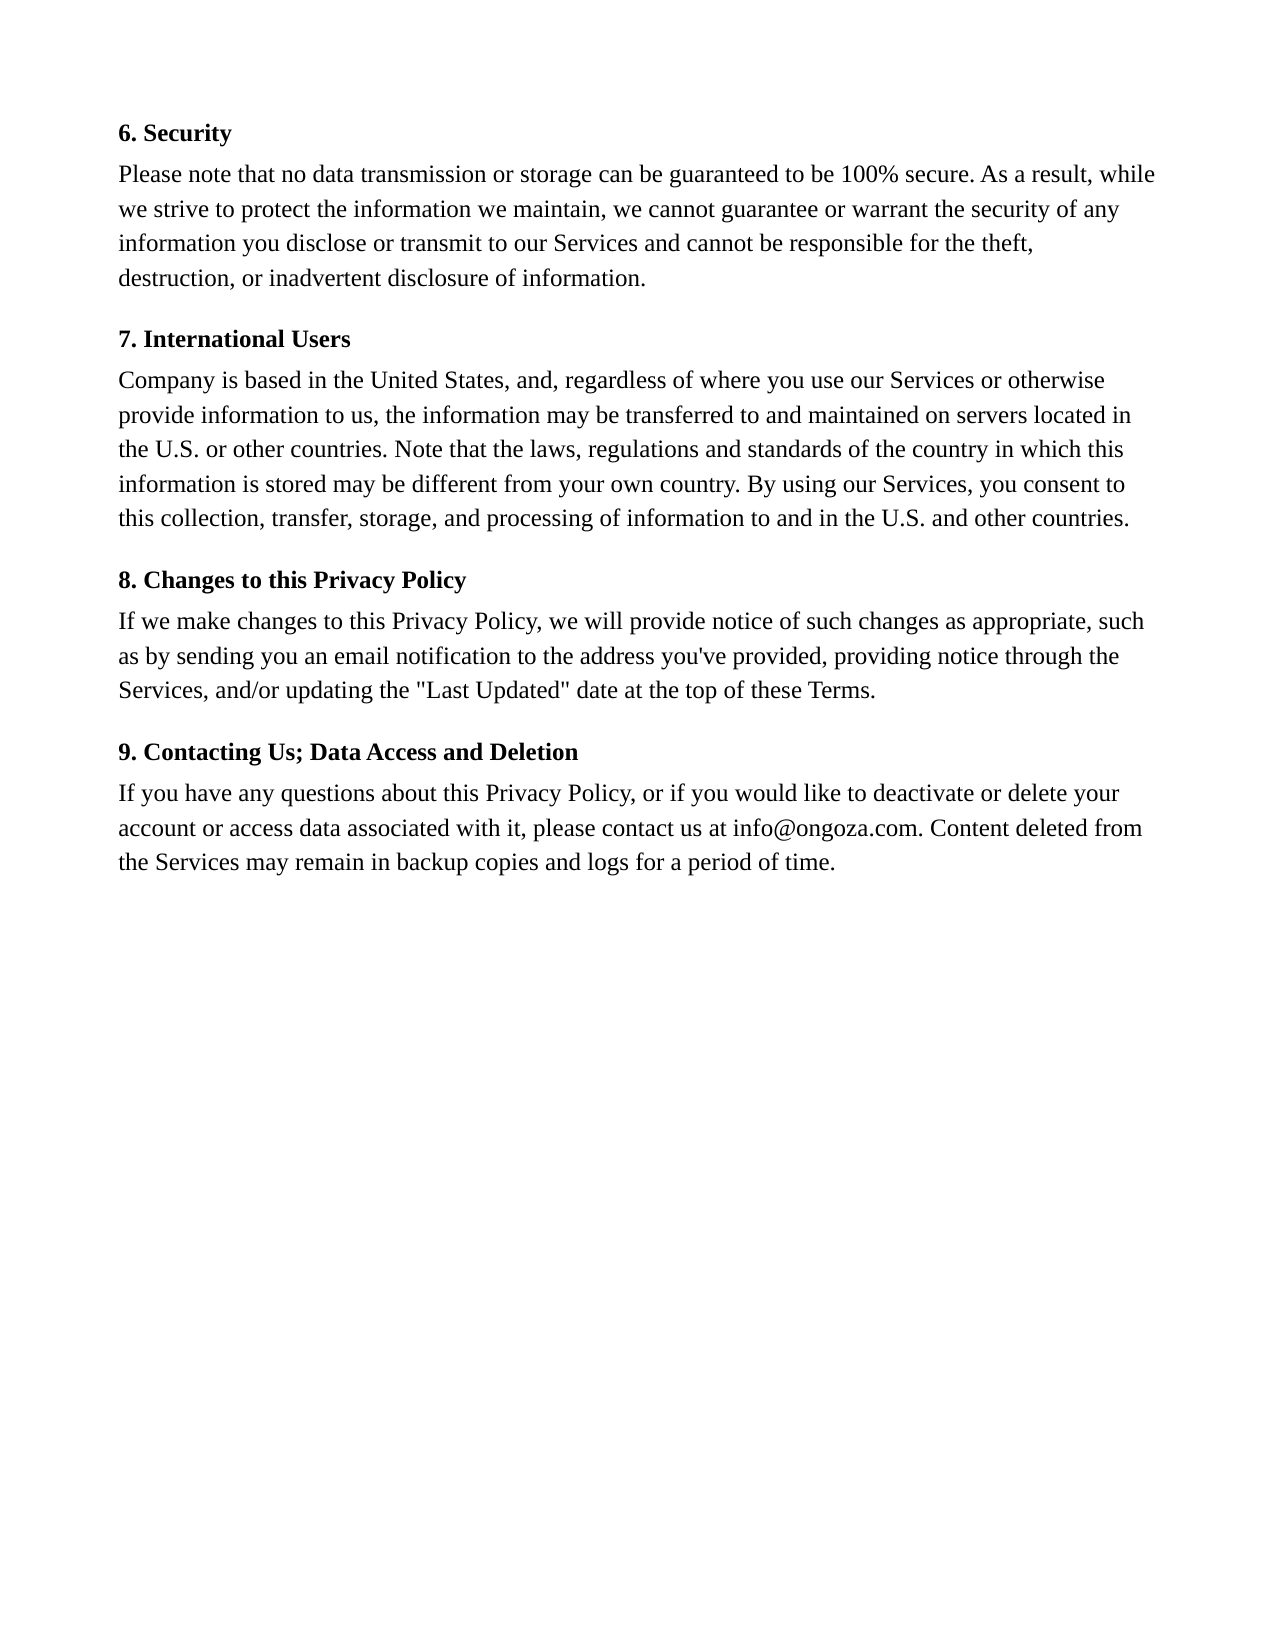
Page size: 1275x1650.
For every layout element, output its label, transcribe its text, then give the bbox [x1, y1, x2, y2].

text Company is based in the United States, and, regardless of where you use our Services or otherwise provide information to us, the information may be transferred to and maintained on servers located in the U.S. or other countries. Note that the laws, regulations and standards of the country in which this information is stored may be different from your own country. By using our Services, you consent to this collection, transfer, storage, and processing of information to and in the U.S. and other countries. [118, 366, 1157, 532]
subtitle 9. Contacting Us; Data Access and Deletion [118, 737, 1157, 766]
subtitle 6. Security [118, 118, 1157, 147]
text Please note that no data transmission or storage can be guaranteed to be 100% secure. As a result, while we strive to protect the information we maintain, we cannot guarantee or warrant the security of any information you disclose or transmit to our Services and cannot be responsible for the theft, destruction, or inadvertent disclosure of information. [118, 159, 1157, 292]
text If we make changes to this Privacy Policy, we will provide notice of such changes as appropriate, such as by sending you an email notification to the address you've provided, providing notice through the Services, and/or updating the "Last Updated" date at the top of these Terms. [118, 606, 1157, 704]
subtitle 8. Changes to this Privacy Policy [118, 565, 1157, 594]
text If you have any questions about this Privacy Policy, or if you would like to deactivate or delete your account or access data associated with it, please contact us at info@ongoza.com. Content deleted from the Services may remain in backup copies and logs for a period of time. [118, 778, 1157, 876]
subtitle 7. International Users [118, 324, 1157, 353]
